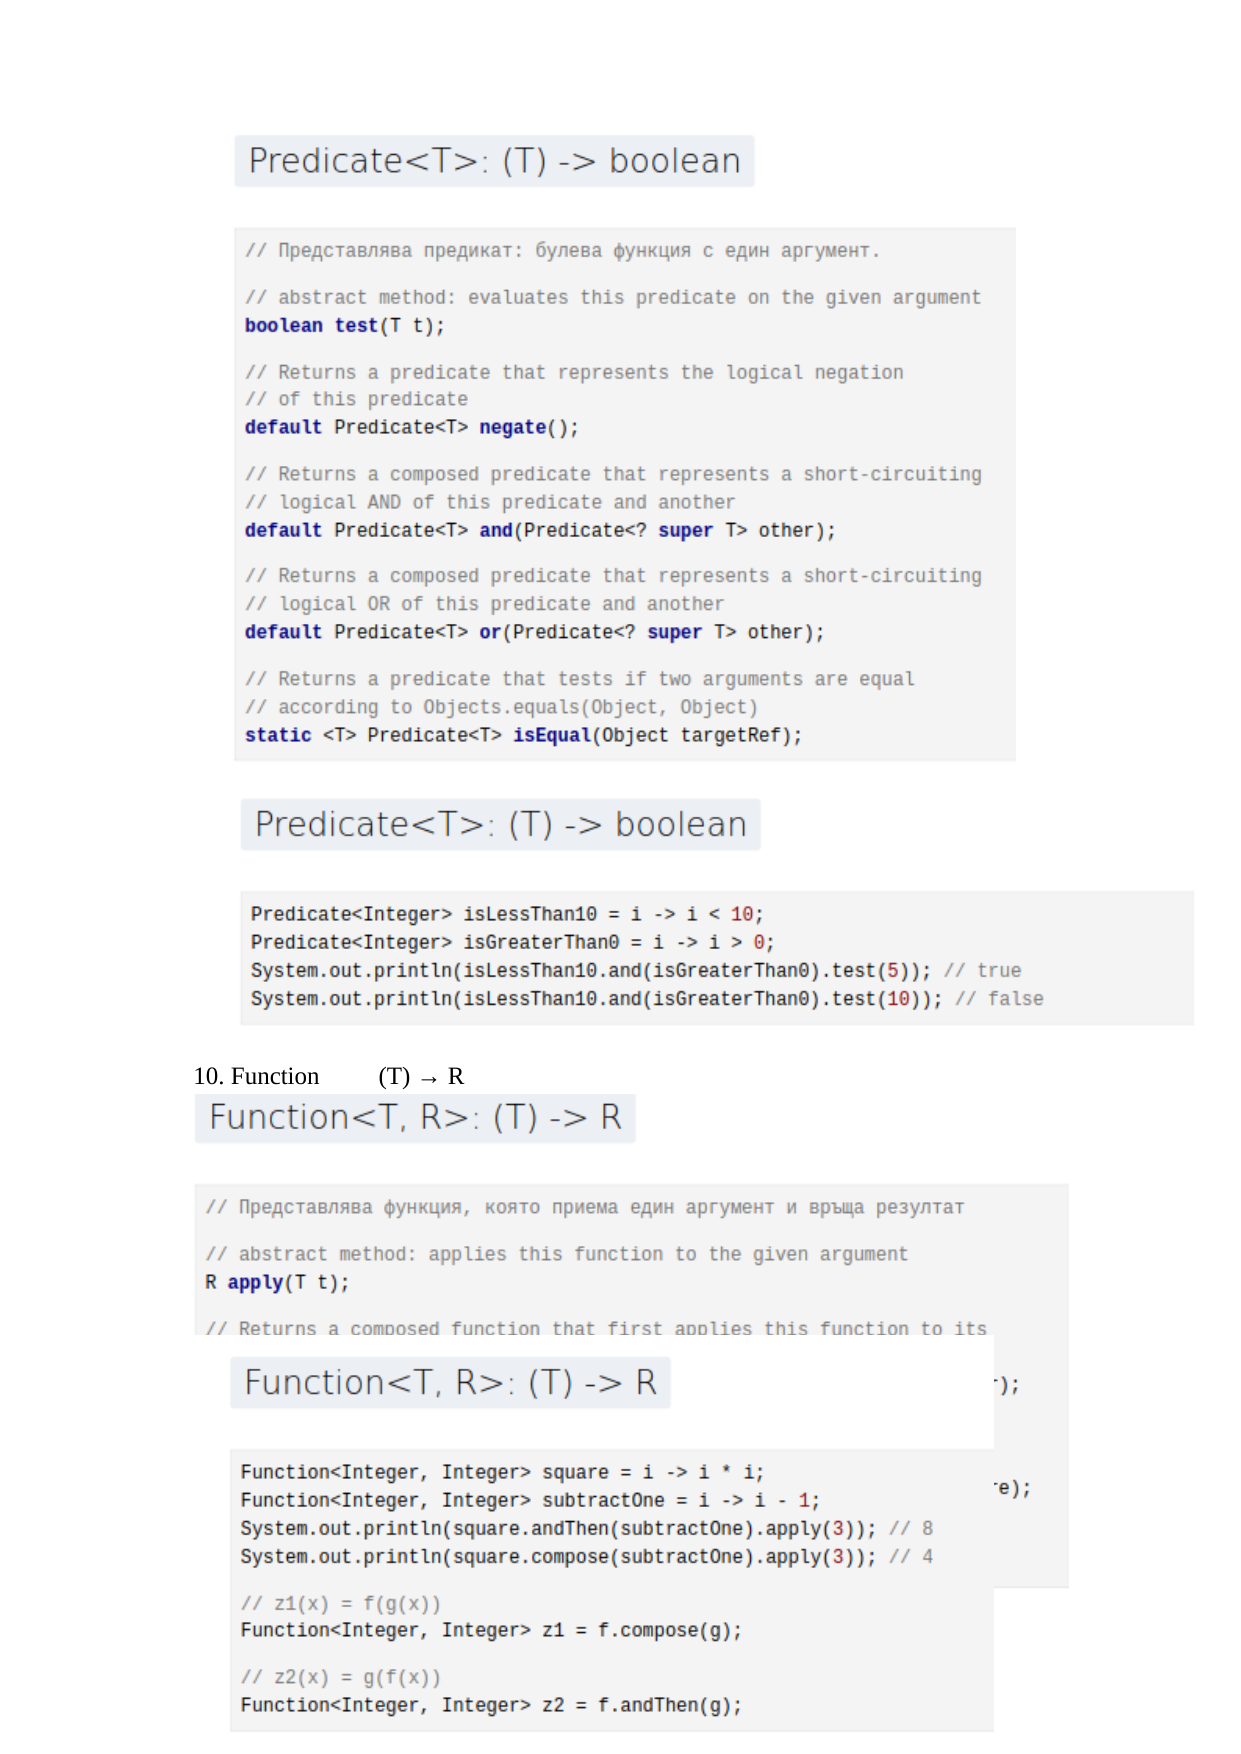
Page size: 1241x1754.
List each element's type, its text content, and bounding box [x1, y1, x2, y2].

picture [186, 1094, 1069, 1754]
picture [224, 118, 1195, 1032]
list Function (T) → R [193, 1061, 1122, 1089]
